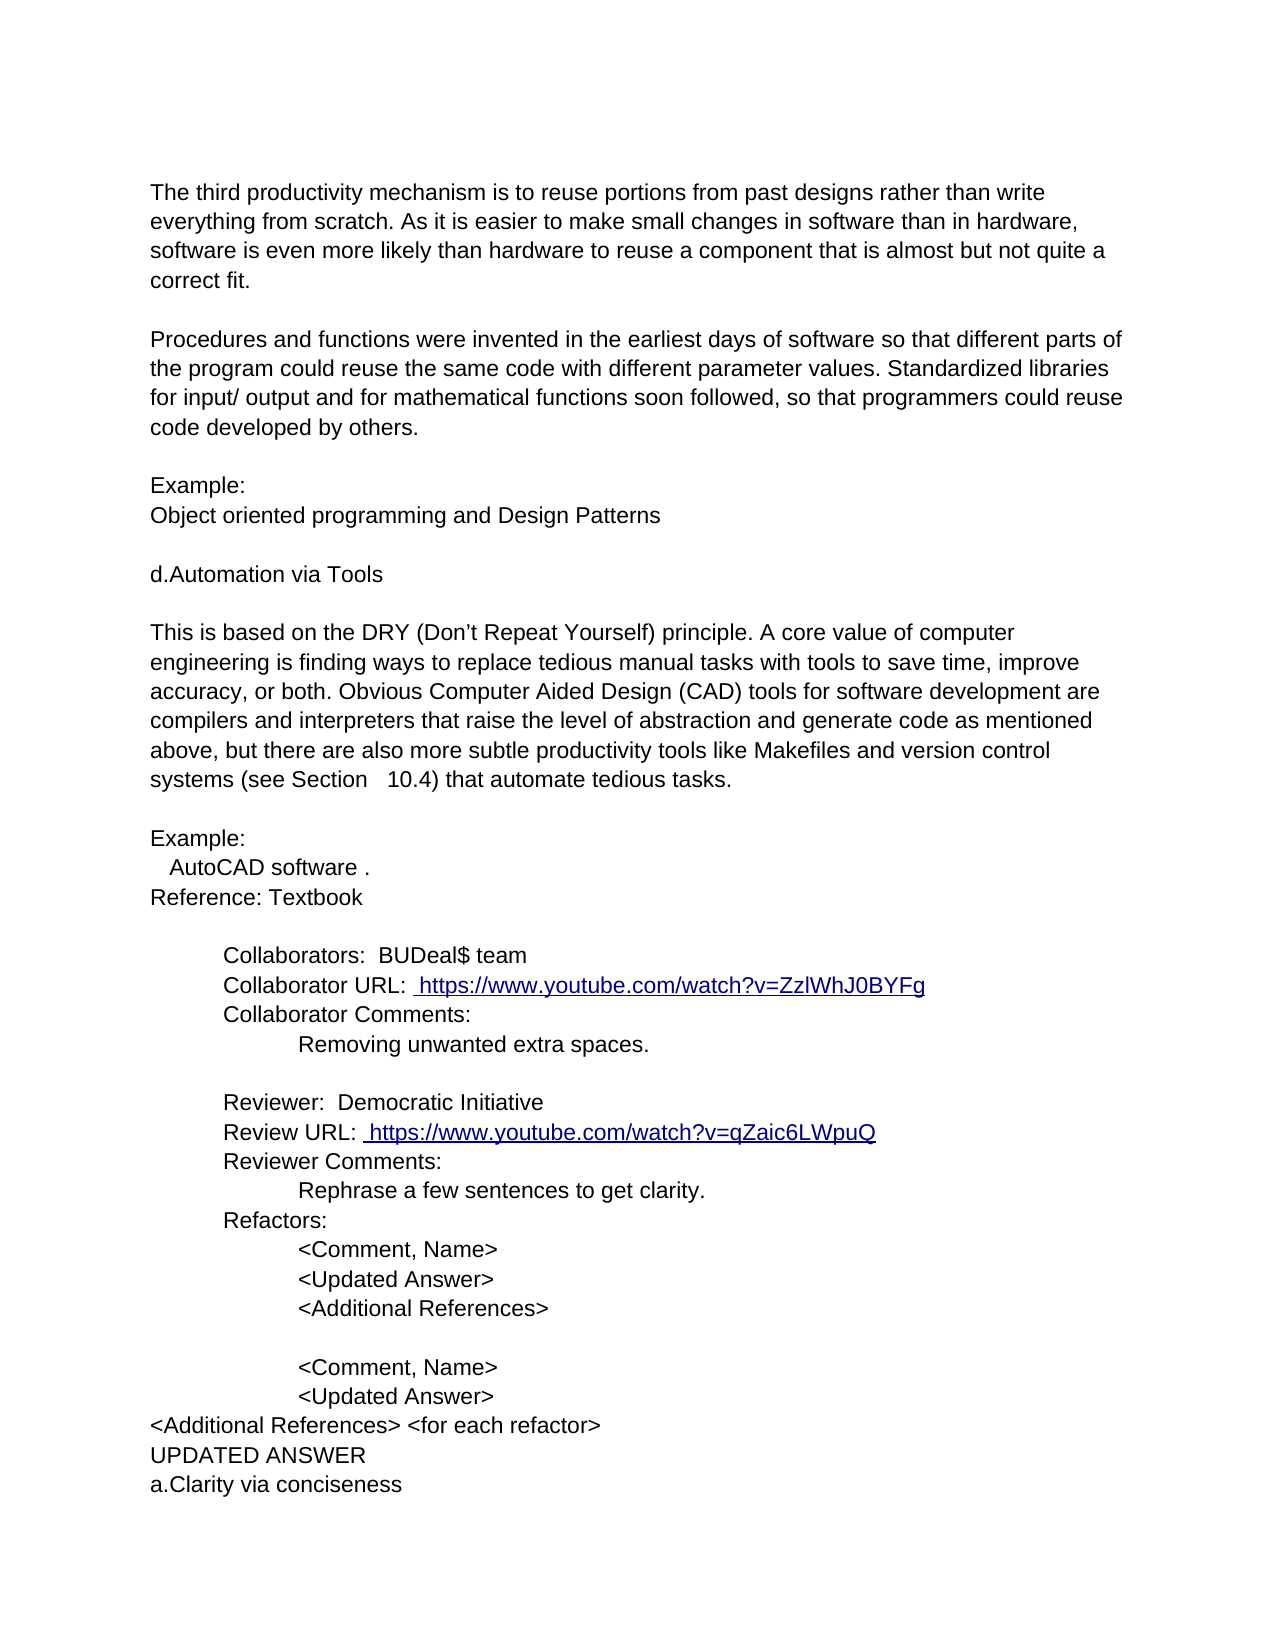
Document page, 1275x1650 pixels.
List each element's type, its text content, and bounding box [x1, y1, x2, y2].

text Collaborator Comments: [223, 1002, 1125, 1028]
text Review URL: https://www.youtube.com/watch?v=qZaic6LWpuQ [223, 1119, 1125, 1145]
text <Updated Answer> [298, 1266, 1125, 1292]
text Rephrase a few sentences to get clarity. [298, 1178, 1125, 1204]
text Removing unwanted extra spaces. [298, 1031, 1125, 1057]
text <Updated Answer> [298, 1384, 1125, 1409]
text The third productivity mechanism is to reuse portions from past designs rather than write everything from scratch. As it is easier to make small changes in software than in hardware, software is even more likely than hardware to reuse a component that is almost but not quite a correct fit. [150, 179, 1125, 293]
text <Additional References> <for each refactor> [150, 1413, 1125, 1439]
text <Comment, Name> [298, 1354, 1125, 1380]
text d.Automation via Tools [150, 561, 1125, 587]
text Collaborators: BUDeal$ team [223, 943, 1125, 969]
text Example: [150, 473, 1125, 499]
text This is based on the DRY (Don’t Repeat Yourself) principle. A core value of computer engineering is finding ways to replace tedious manual tasks with tools to save time, improve accuracy, or both. Obvious Computer Aided Design (CAD) tools for software development are compilers and interpreters that raise the level of abstraction and generate code as mentioned above, but there are also more subtle productivity tools like Makefiles and version control systems (see Section 10.4) that automate tedious tasks. [150, 620, 1125, 793]
text <Comment, Name> [298, 1237, 1125, 1263]
text Refactors: [223, 1208, 1125, 1233]
text <Additional References> [298, 1296, 1125, 1321]
text Reference: Textbook [150, 884, 1125, 910]
text Procedures and functions were invented in the earliest days of software so that different parts of the program could reuse the same code with different parameter values. Standardized libraries for input/ output and for mathematical functions soon followed, so that programmers could reuse code developed by others. [150, 326, 1125, 440]
text AutoCAD software . [150, 855, 1125, 881]
text Object oriented programming and Design Patterns [150, 503, 1125, 528]
text Example: [150, 826, 1125, 851]
text Reviewer: Democratic Initiative [223, 1090, 1125, 1116]
text Collaborator URL: https://www.youtube.com/watch?v=ZzlWhJ0BYFg [223, 973, 1125, 998]
text a.Clarity via conciseness [150, 1472, 1125, 1498]
text UPDATED ANSWER [150, 1443, 1125, 1468]
text Reviewer Comments: [223, 1149, 1125, 1174]
